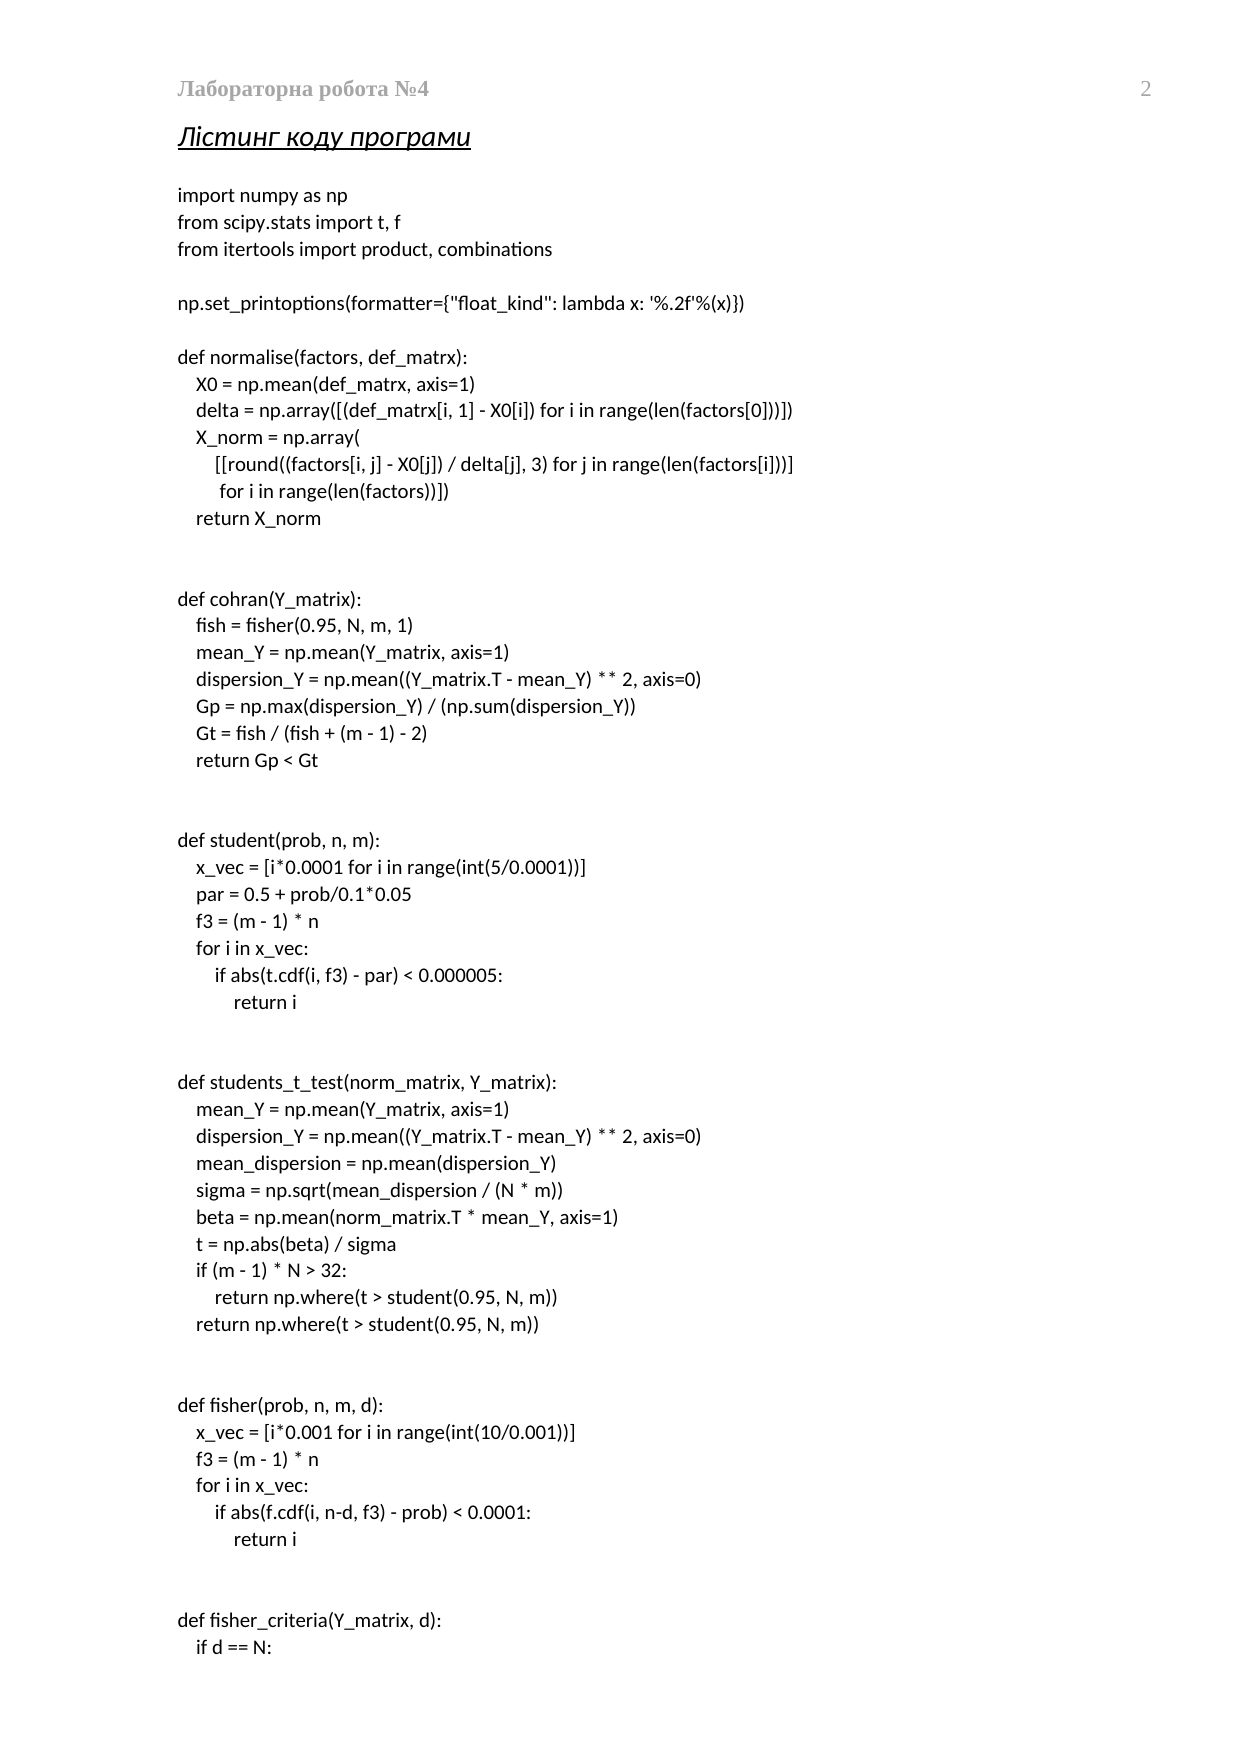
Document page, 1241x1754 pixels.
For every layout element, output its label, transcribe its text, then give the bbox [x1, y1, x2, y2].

text return np.where(t > student(0.95, N, m)) [177, 1311, 1152, 1337]
text X_norm = np.array( [177, 424, 1152, 450]
text if d == N: [177, 1634, 1152, 1659]
text if (m - 1) * N > 32: [177, 1258, 1152, 1283]
text from scipy.stats import t, f [177, 209, 1152, 235]
text mean_Y = np.mean(Y_matrix, axis=1) [177, 1096, 1152, 1122]
text beta = np.mean(norm_matrix.T * mean_Y, axis=1) [177, 1204, 1152, 1229]
text Лістинг коду програми [177, 118, 1152, 154]
text return i [177, 1526, 1152, 1552]
text if abs(t.cdf(i, f3) - par) < 0.000005: [177, 962, 1152, 987]
text mean_Y = np.mean(Y_matrix, axis=1) [177, 639, 1152, 665]
text f3 = (m - 1) * n [177, 1446, 1152, 1471]
text t = np.abs(beta) / sigma [177, 1231, 1152, 1256]
text dispersion_Y = np.mean((Y_matrix.T - mean_Y) ** 2, axis=0) [177, 666, 1152, 692]
text par = 0.5 + prob/0.1*0.05 [177, 881, 1152, 907]
text fish = fisher(0.95, N, m, 1) [177, 613, 1152, 638]
text X0 = np.mean(def_matrx, axis=1) [177, 371, 1152, 396]
text dispersion_Y = np.mean((Y_matrix.T - mean_Y) ** 2, axis=0) [177, 1123, 1152, 1149]
text return Gp < Gt [177, 747, 1152, 772]
text f3 = (m - 1) * n [177, 908, 1152, 934]
text def normalise(factors, def_matrx): [177, 344, 1152, 369]
text for i in range(len(factors))]) [177, 478, 1152, 504]
text def student(prob, n, m): [177, 828, 1152, 853]
text def fisher(prob, n, m, d): [177, 1392, 1152, 1417]
text Gp = np.max(dispersion_Y) / (np.sum(dispersion_Y)) [177, 693, 1152, 719]
text import numpy as np [177, 183, 1152, 208]
text x_vec = [i*0.0001 for i in range(int(5/0.0001))] [177, 854, 1152, 880]
text def students_t_test(norm_matrix, Y_matrix): [177, 1069, 1152, 1095]
text x_vec = [i*0.001 for i in range(int(10/0.001))] [177, 1419, 1152, 1444]
text from itertools import product, combinations [177, 236, 1152, 262]
text def cohran(Y_matrix): [177, 586, 1152, 611]
text for i in x_vec: [177, 1473, 1152, 1498]
text delta = np.array([(def_matrx[i, 1] - X0[i]) for i in range(len(factors[0]))]) [177, 398, 1152, 423]
text np.set_printoptions(formatter={"float_kind": lambda x: '%.2f'%(x)}) [177, 290, 1152, 316]
text return i [177, 989, 1152, 1014]
text for i in x_vec: [177, 935, 1152, 961]
text [[round((factors[i, j] - X0[j]) / delta[j], 3) for j in range(len(factors[i]))] [177, 451, 1152, 477]
text sigma = np.sqrt(mean_dispersion / (N * m)) [177, 1177, 1152, 1202]
text def fisher_criteria(Y_matrix, d): [177, 1607, 1152, 1632]
text return X_norm [177, 505, 1152, 531]
text Gt = fish / (fish + (m - 1) - 2) [177, 720, 1152, 746]
text return np.where(t > student(0.95, N, m)) [177, 1284, 1152, 1310]
text mean_dispersion = np.mean(dispersion_Y) [177, 1150, 1152, 1176]
text if abs(f.cdf(i, n-d, f3) - prob) < 0.0001: [177, 1499, 1152, 1525]
